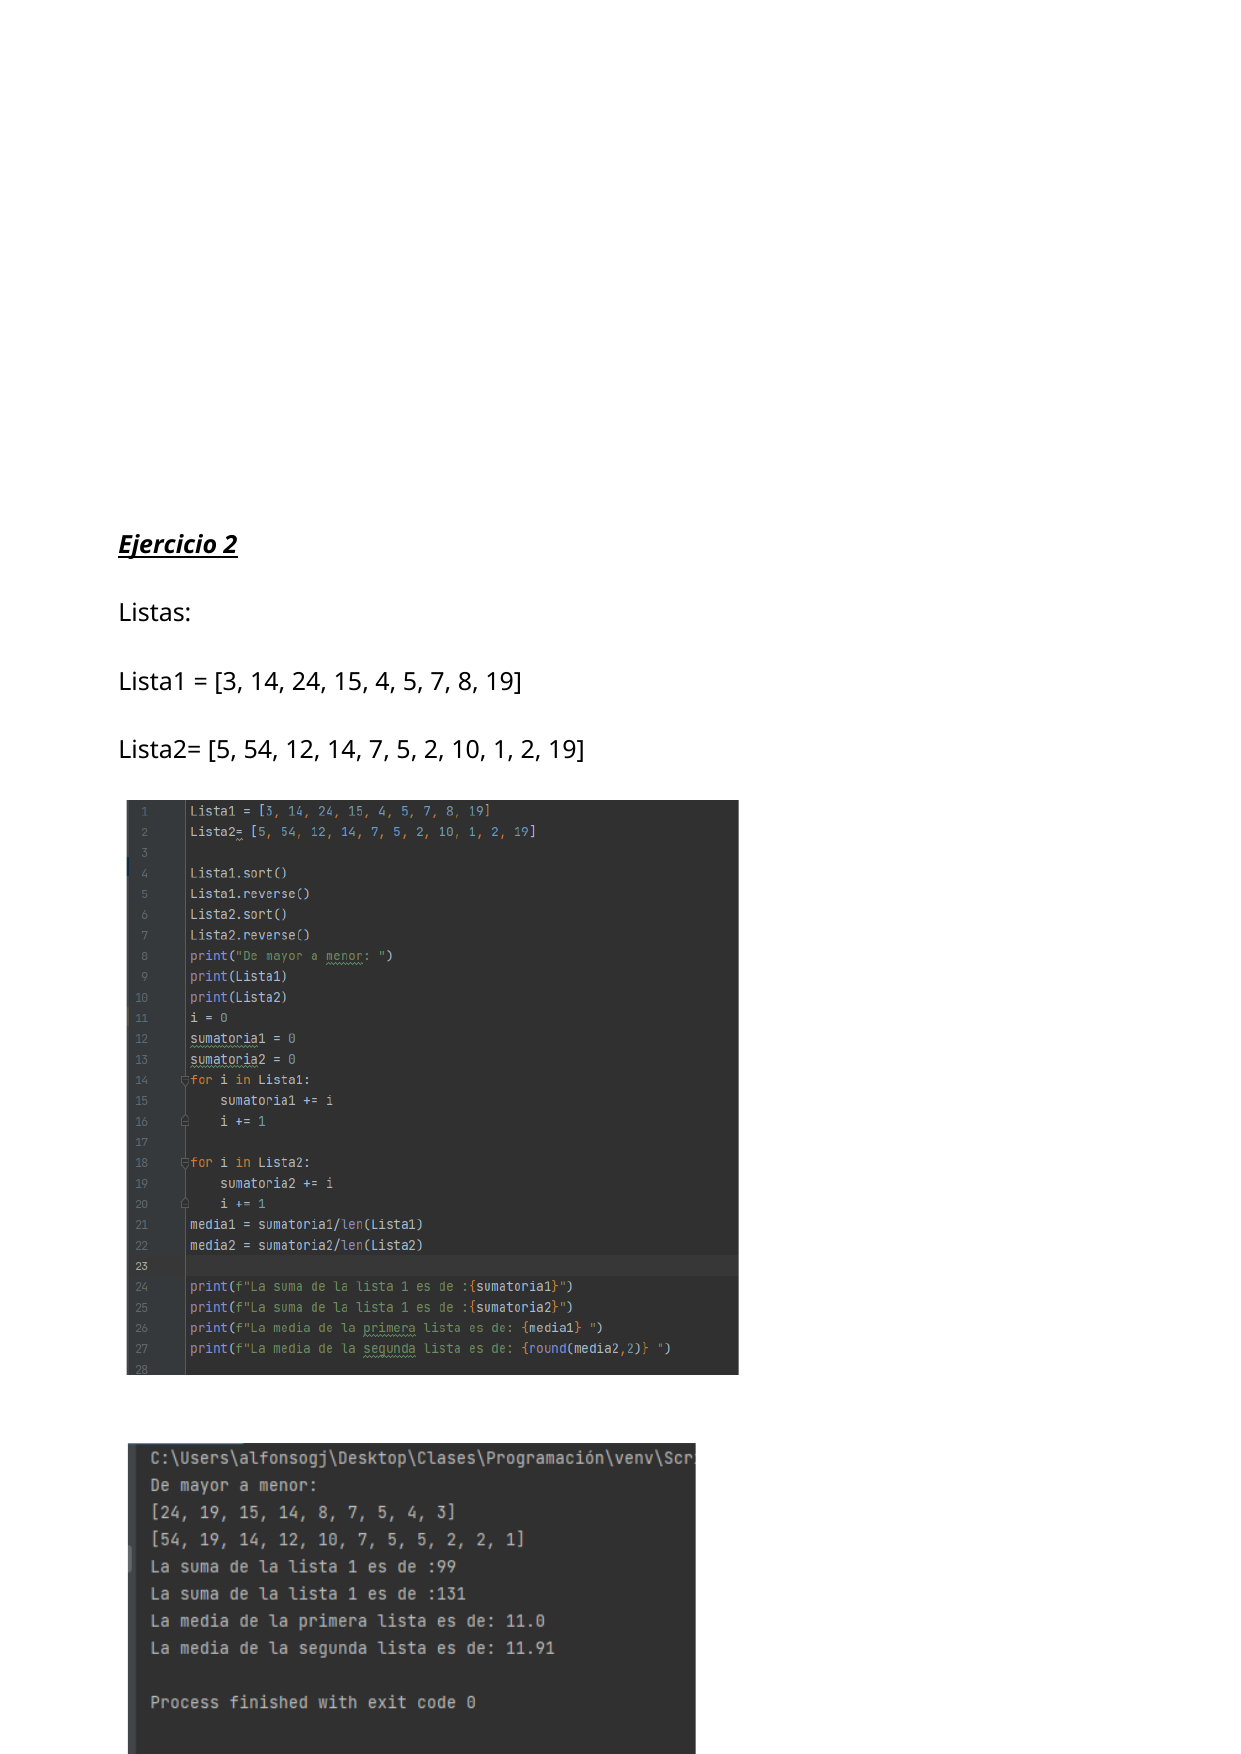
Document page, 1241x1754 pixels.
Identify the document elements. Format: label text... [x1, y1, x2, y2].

text Listas: [118, 595, 1122, 629]
text Lista1 = [3, 14, 24, 15, 4, 5, 7, 8, 19] [118, 663, 1122, 697]
picture [127, 1443, 696, 1754]
text Ejercicio 2 [118, 527, 1122, 561]
text Lista2= [5, 54, 12, 14, 7, 5, 2, 10, 1, 2, 19] [118, 732, 1122, 766]
picture [126, 800, 739, 1375]
